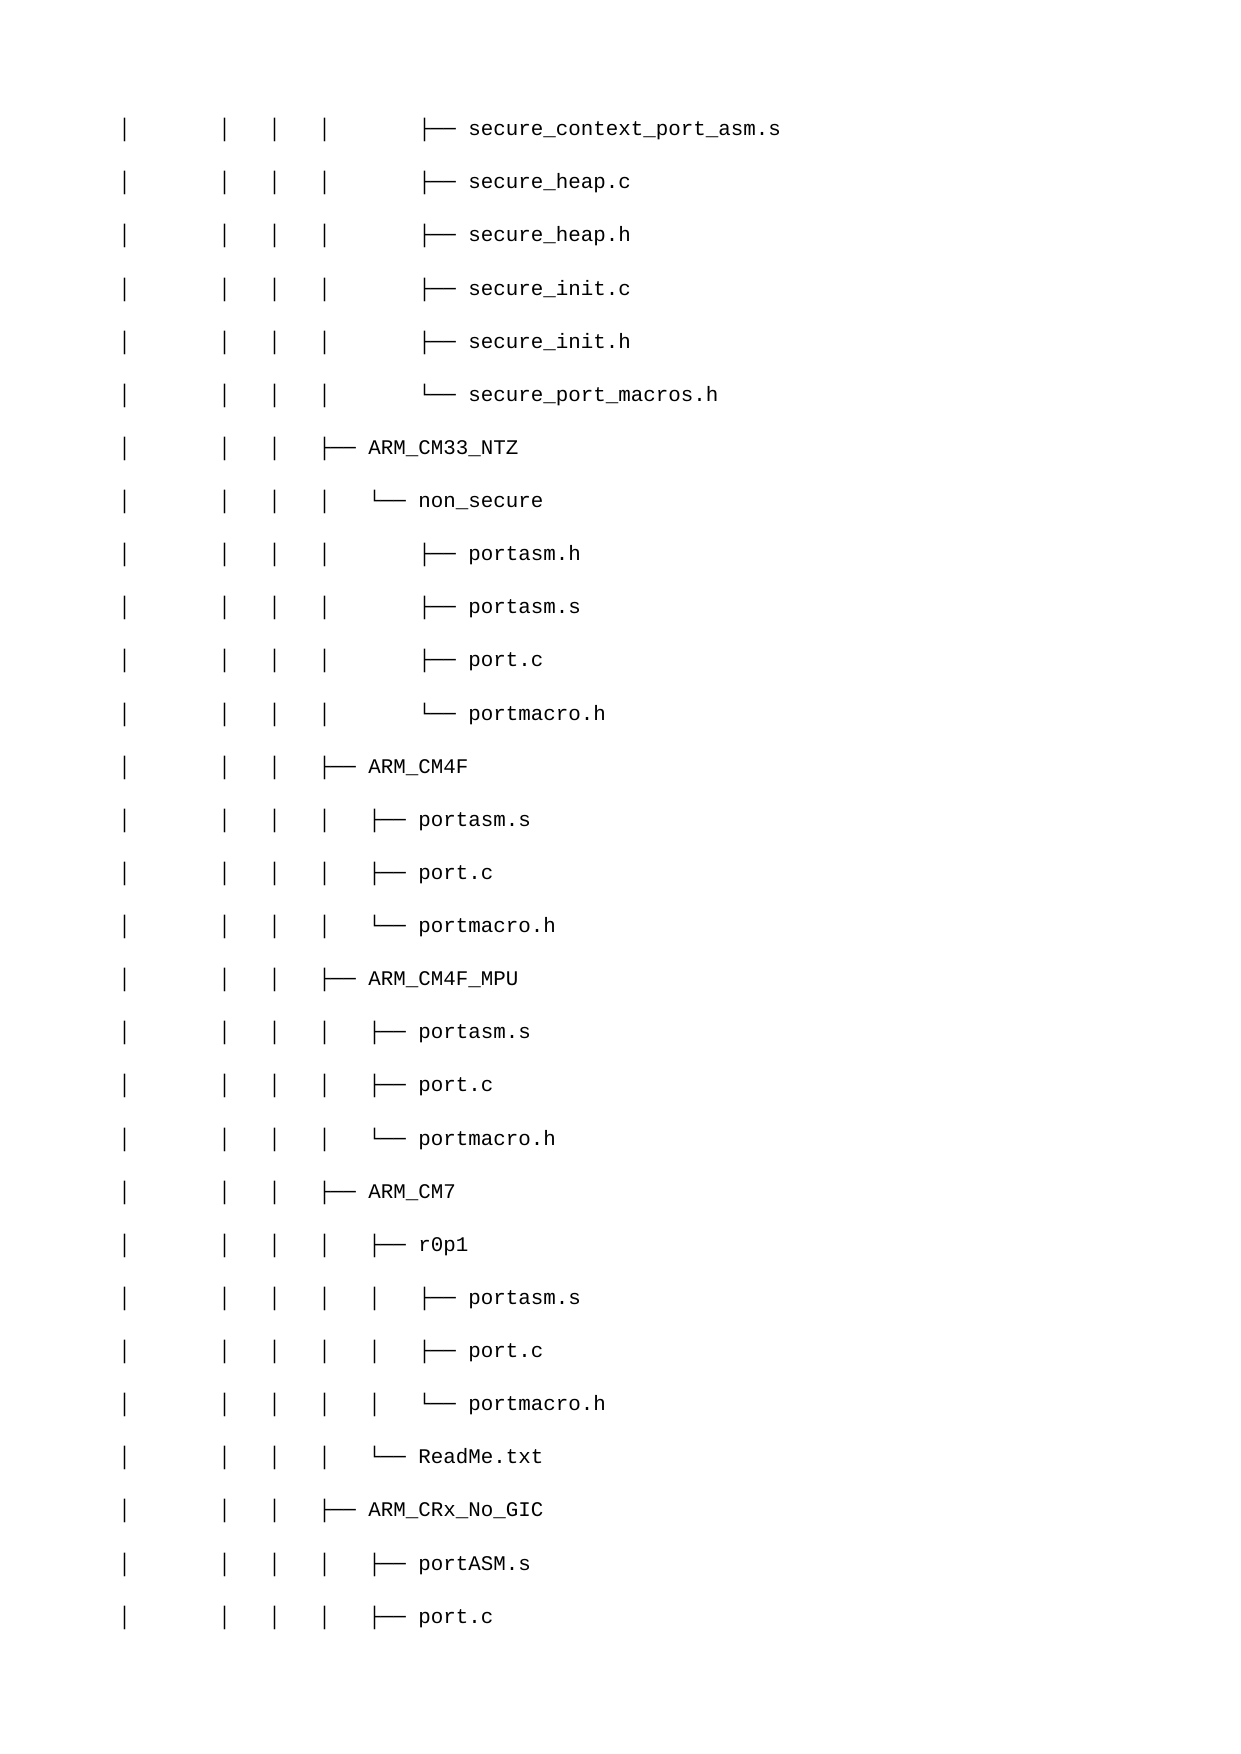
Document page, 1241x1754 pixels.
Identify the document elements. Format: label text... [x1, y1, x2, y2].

text │ │ │ │ ├── secure_init.h [275, 331, 324, 354]
text │ │ │ │ ├── port.c [225, 1606, 274, 1629]
text │ │ │ │ ├── r0p1 [125, 1234, 224, 1257]
text │ │ │ │ ├── secure_init.h [325, 331, 424, 354]
text │ │ │ │ ├── portasm.s [118, 596, 1122, 620]
text │ │ │ │ │ └── portmacro.h [118, 1393, 1122, 1417]
text │ │ │ │ ├── secure_init.h [225, 331, 274, 354]
text │ │ │ ├── ARM_CM33_NTZ [118, 437, 1122, 461]
text │ │ │ ├── ARM_CM7 [225, 1181, 274, 1204]
text │ │ │ │ ├── port.c [375, 1606, 1122, 1629]
text │ │ │ ├── ARM_CM7 [325, 1181, 1122, 1204]
text │ │ │ ├── ARM_CM4F_MPU [118, 968, 1122, 992]
text │ │ │ │ │ ├── portasm.s [118, 1287, 1122, 1311]
text │ │ │ ├── ARM_CM7 [125, 1181, 224, 1204]
text │ │ │ │ ├── port.c [118, 1074, 1122, 1098]
text │ │ │ │ │ ├── port.c [118, 1340, 1122, 1364]
text │ │ │ │ ├── port.c [275, 1606, 324, 1629]
text │ │ │ │ ├── portasm.s [225, 809, 274, 832]
text │ │ │ │ ├── secure_init.c [118, 277, 1122, 301]
text │ │ │ │ └── secure_port_macros.h [125, 384, 224, 407]
text │ │ │ │ ├── r0p1 [325, 1234, 374, 1257]
text │ │ │ ├── ARM_CM4F [225, 756, 274, 779]
text │ │ │ │ ├── port.c [118, 649, 1122, 673]
text │ │ │ │ ├── r0p1 [225, 1234, 274, 1257]
text │ │ │ │ └── non_secure [118, 490, 1122, 514]
text │ │ │ ├── ARM_CM4F [125, 756, 224, 779]
text │ │ │ │ ├── secure_context_port_asm.s [118, 118, 1122, 142]
text │ │ │ ├── ARM_CM4F [275, 756, 324, 779]
text │ │ │ │ ├── port.c [118, 862, 1122, 886]
text │ │ │ │ ├── portasm.h [118, 543, 1122, 567]
text │ │ │ │ └── ReadMe.txt [118, 1446, 1122, 1470]
text │ │ │ │ ├── portasm.s [125, 809, 224, 832]
text │ │ │ ├── ARM_CM4F [325, 756, 1122, 779]
text │ │ │ │ ├── secure_heap.c [118, 171, 1122, 195]
text │ │ │ │ ├── r0p1 [275, 1234, 324, 1257]
text │ │ │ │ ├── portasm.s [118, 1021, 1122, 1045]
text │ │ │ │ └── secure_port_macros.h [325, 384, 1122, 407]
text │ │ │ ├── ARM_CRx_No_GIC [118, 1499, 1122, 1523]
text │ │ │ │ ├── portASM.s [118, 1552, 1122, 1576]
text │ │ │ ├── ARM_CM7 [275, 1181, 324, 1204]
text │ │ │ │ └── portmacro.h [118, 1127, 1122, 1151]
text │ │ │ │ ├── secure_heap.h [118, 224, 1122, 248]
text │ │ │ │ └── secure_port_macros.h [275, 384, 324, 407]
text │ │ │ │ └── portmacro.h [118, 702, 1122, 726]
text │ │ │ │ ├── secure_init.h [125, 331, 224, 354]
text │ │ │ │ ├── portasm.s [325, 809, 374, 832]
text │ │ │ │ ├── secure_init.h [425, 331, 1122, 354]
text │ │ │ │ ├── portasm.s [275, 809, 324, 832]
text │ │ │ │ ├── portasm.s [375, 809, 1122, 832]
text │ │ │ │ └── portmacro.h [118, 915, 1122, 939]
text │ │ │ │ ├── port.c [325, 1606, 374, 1629]
text │ │ │ │ ├── r0p1 [375, 1234, 1122, 1257]
text │ │ │ │ ├── port.c [125, 1606, 224, 1629]
text │ │ │ │ └── secure_port_macros.h [225, 384, 274, 407]
